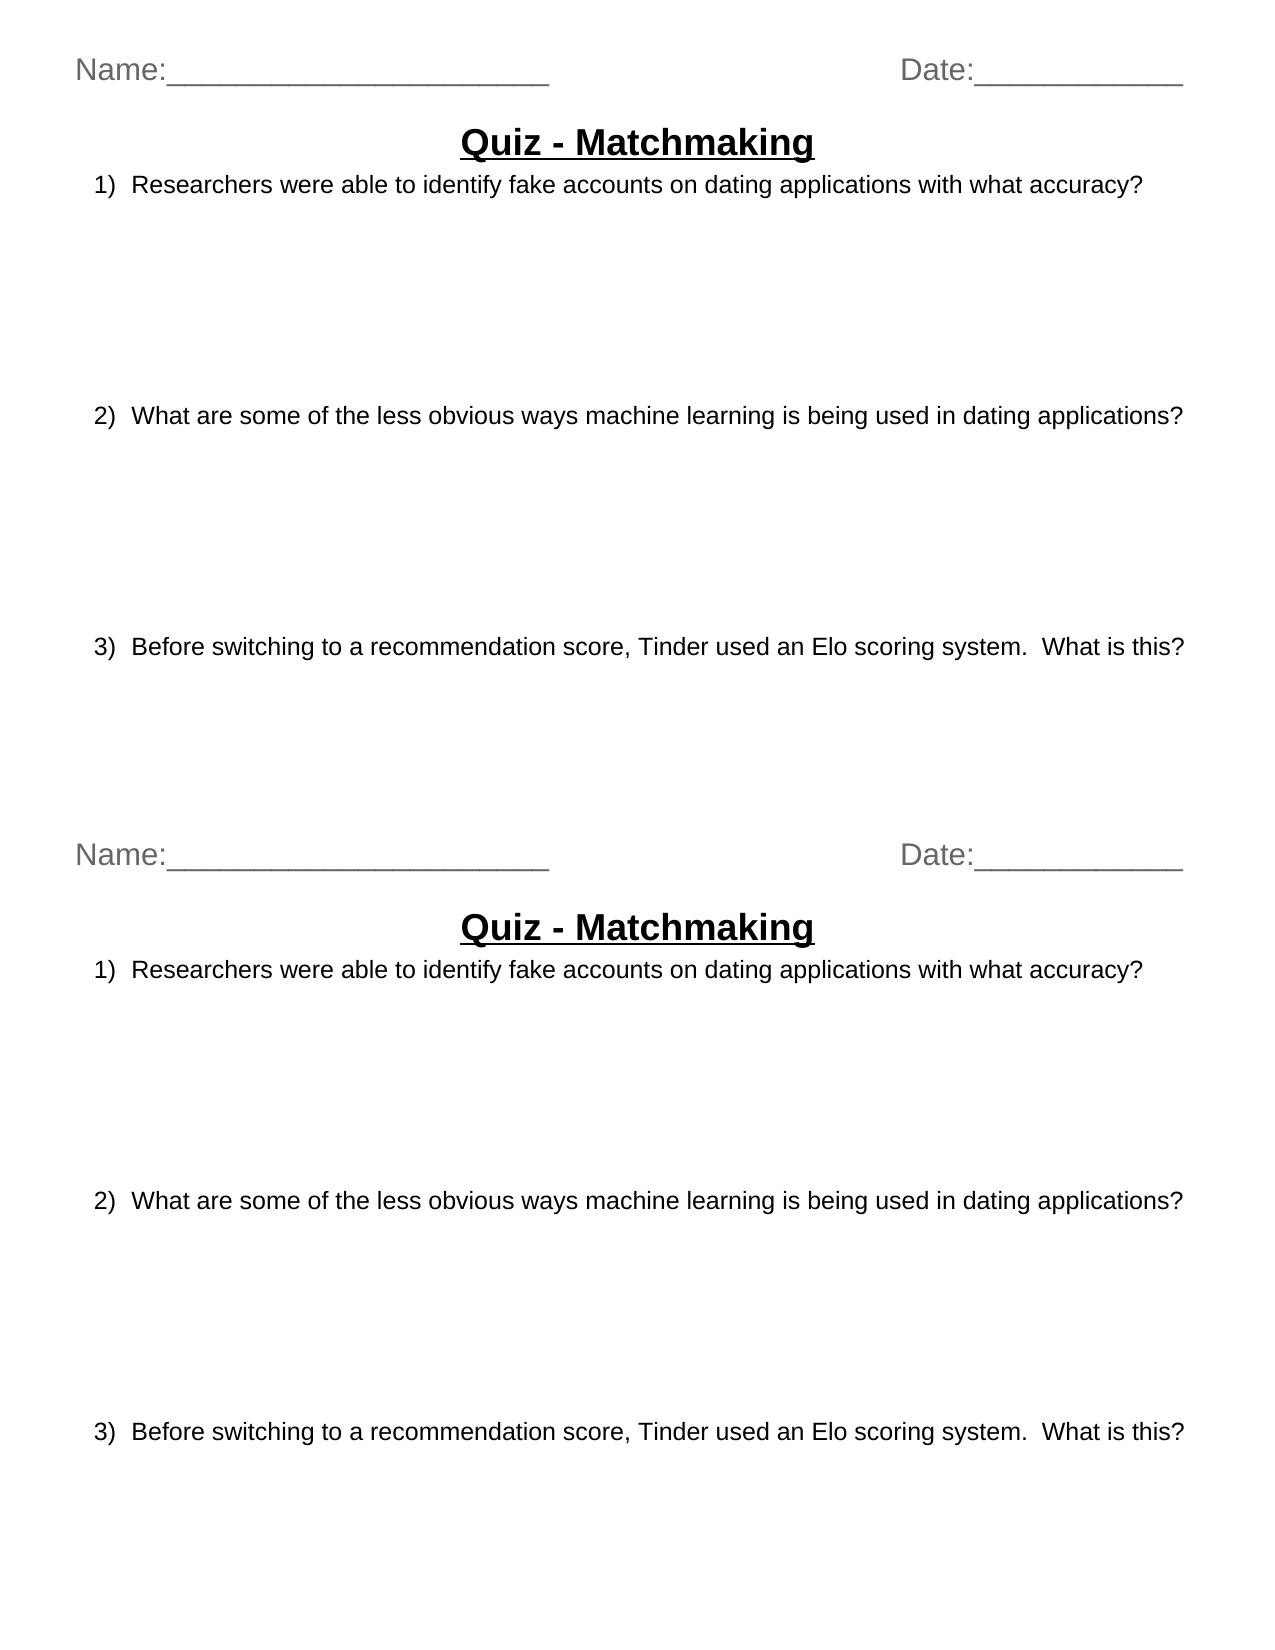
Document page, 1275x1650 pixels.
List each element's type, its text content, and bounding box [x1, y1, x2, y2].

list Before switching to a recommendation score, Tinder used an Elo scoring system. What is this? [94, 632, 1200, 727]
list What are some of the less obvious ways machine learning is being used in dating applications? [94, 401, 1200, 462]
subtitle Name:______________________ Date:____________ [75, 15, 1200, 87]
list Researchers were able to identify fake accounts on dating applications with what accuracy? [94, 955, 1200, 1182]
title Quiz - Matchmaking [75, 120, 1200, 163]
list Researchers were able to identify fake accounts on dating applications with what accuracy? [94, 169, 1200, 396]
title Quiz - Matchmaking [75, 905, 1200, 948]
list Before switching to a recommendation score, Tinder used an Elo scoring system. What is this? [94, 1417, 1200, 1512]
list What are some of the less obvious ways machine learning is being used in dating applications? [94, 1186, 1200, 1413]
subtitle Name:______________________ Date:____________ [75, 800, 1200, 872]
